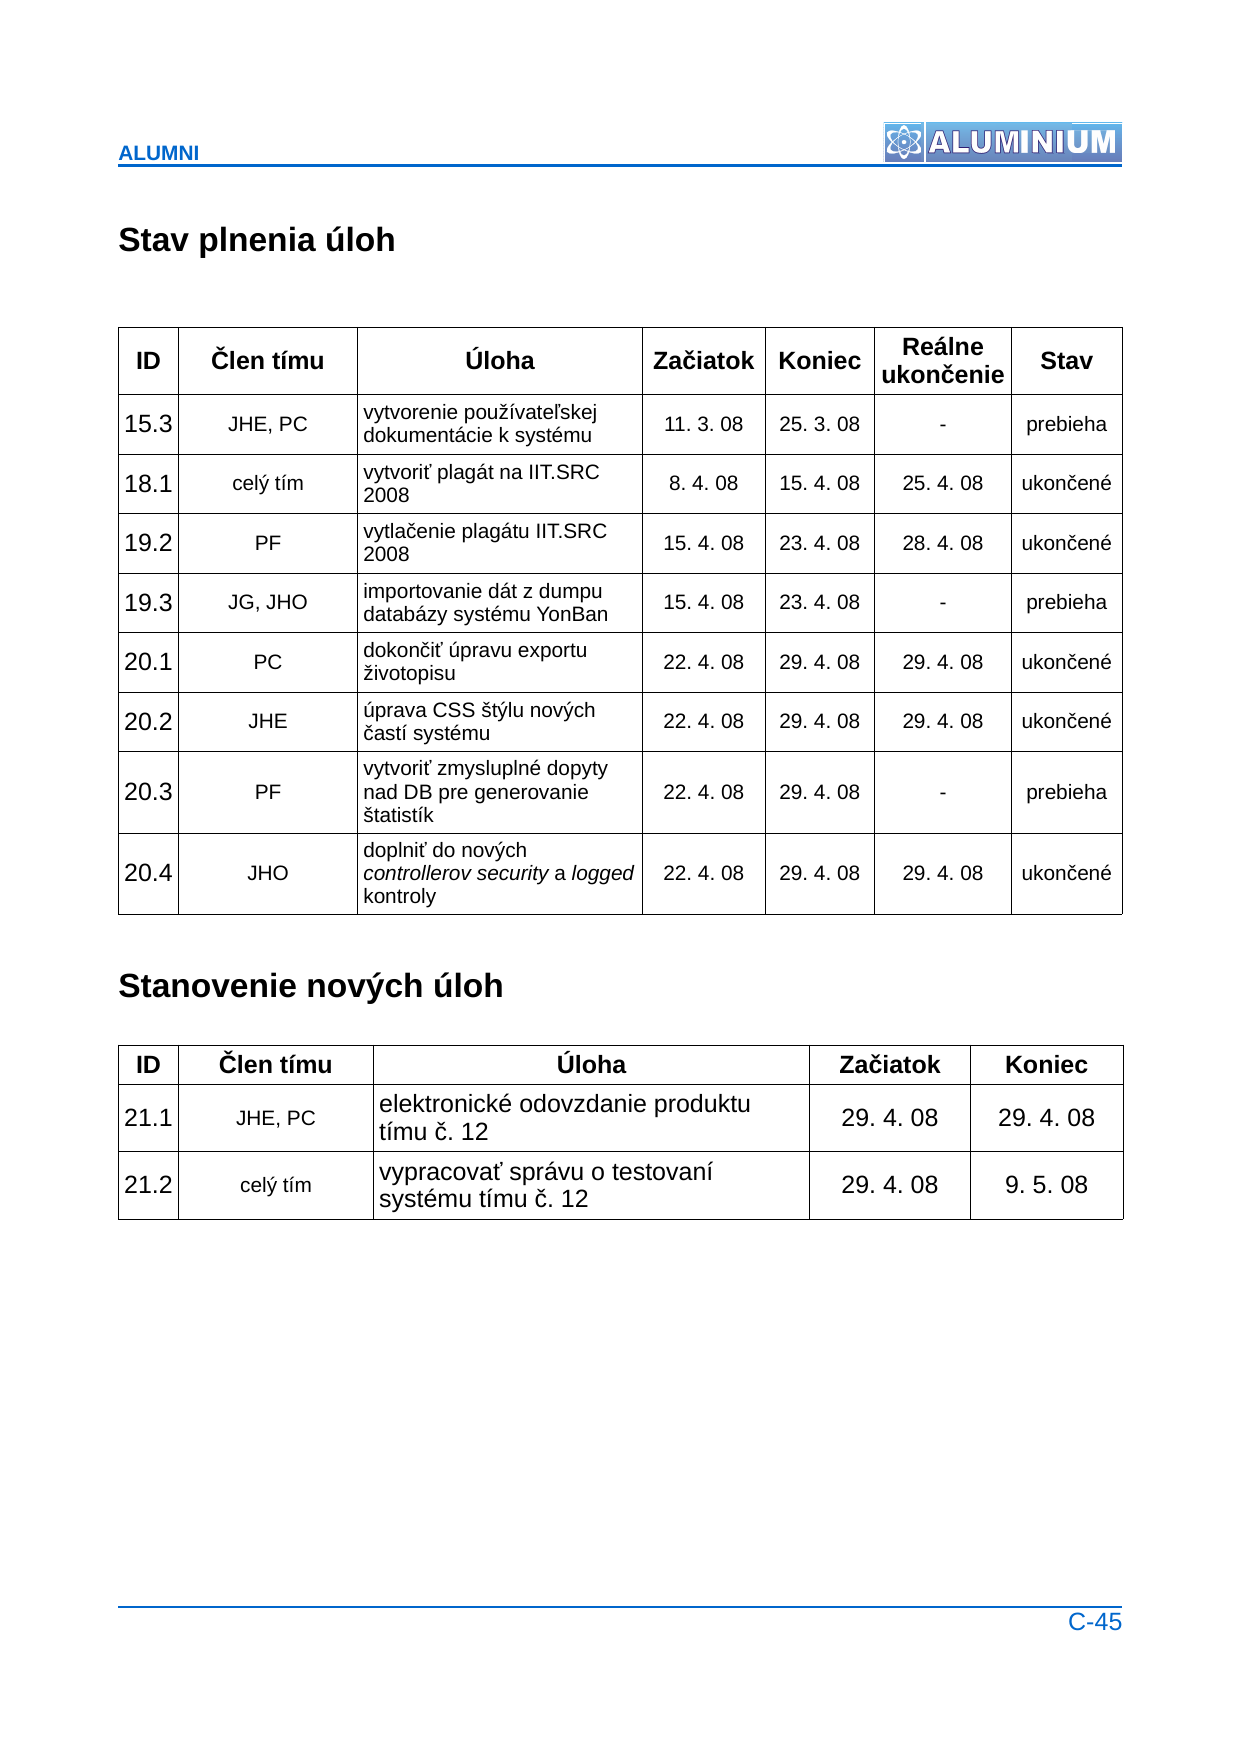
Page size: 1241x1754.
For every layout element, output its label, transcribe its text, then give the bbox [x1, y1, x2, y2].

table_cell vytvorenie používateľskej dokumentácie k systému [358, 395, 642, 454]
table_cell 15. 4. 08 [643, 514, 765, 573]
table_cell 23. 4. 08 [766, 514, 874, 573]
table_cell prebieha [1012, 574, 1122, 632]
table_cell 20.1 [119, 633, 178, 692]
table_cell celý tím [179, 455, 357, 513]
table_cell JHO [179, 834, 357, 914]
table_cell 21.1 [119, 1085, 178, 1151]
table_cell - [875, 752, 1011, 832]
table_cell elektronické odovzdanie produktu tímu č. 12 [374, 1085, 809, 1151]
table_cell 23. 4. 08 [766, 574, 874, 632]
table_header Úloha [374, 1046, 809, 1084]
table_cell 29. 4. 08 [766, 752, 874, 832]
table_cell 20.4 [119, 834, 178, 914]
table_header Koniec [971, 1046, 1123, 1084]
table_cell 28. 4. 08 [875, 514, 1011, 573]
table_header Úloha [358, 328, 642, 394]
table_cell JHE, PC [179, 1085, 373, 1151]
table_header Stav [1012, 328, 1122, 394]
table_cell 29. 4. 08 [971, 1085, 1123, 1151]
table_header Začiatok [810, 1046, 970, 1084]
table_cell 19.3 [119, 574, 178, 632]
table_cell 22. 4. 08 [643, 633, 765, 692]
table_cell importovanie dát z dumpu databázy systému YonBan [358, 574, 642, 632]
table_cell prebieha [1012, 395, 1122, 454]
table_cell ukončené [1012, 455, 1122, 513]
table_cell ukončené [1012, 514, 1122, 573]
table_cell 29. 4. 08 [766, 633, 874, 692]
table_cell doplniť do nových controllerov security a logged kontroly [358, 834, 642, 914]
table_cell 22. 4. 08 [643, 752, 765, 832]
table_cell 29. 4. 08 [766, 693, 874, 751]
table_cell 25. 4. 08 [875, 455, 1011, 513]
table_cell 9. 5. 08 [971, 1152, 1123, 1219]
table_cell vytlačenie plagátu IIT.SRC 2008 [358, 514, 642, 573]
table_cell 11. 3. 08 [643, 395, 765, 454]
table_cell 29. 4. 08 [766, 834, 874, 914]
table_cell 8. 4. 08 [643, 455, 765, 513]
table_header Koniec [766, 328, 874, 394]
table_cell ukončené [1012, 693, 1122, 751]
table_cell - [875, 395, 1011, 454]
table_cell 21.2 [119, 1152, 178, 1219]
table_cell JHE [179, 693, 357, 751]
table_cell PC [179, 633, 357, 692]
table_cell ukončené [1012, 633, 1122, 692]
table_header Začiatok [643, 328, 765, 394]
subtitle Stanovenie nových úloh [118, 967, 1122, 1004]
table_cell 20.2 [119, 693, 178, 751]
table_cell 22. 4. 08 [643, 834, 765, 914]
table_cell 22. 4. 08 [643, 693, 765, 751]
table_header ID [119, 1046, 178, 1084]
table_cell 19.2 [119, 514, 178, 573]
table_cell JG, JHO [179, 574, 357, 632]
table_header Reálne ukončenie [875, 328, 1011, 394]
table_cell celý tím [179, 1152, 373, 1219]
table_cell PF [179, 514, 357, 573]
table_cell 15. 4. 08 [766, 455, 874, 513]
table_header Člen tímu [179, 328, 357, 394]
table_cell vytvoriť plagát na IIT.SRC 2008 [358, 455, 642, 513]
table_cell PF [179, 752, 357, 832]
subtitle Stav plnenia úloh [118, 221, 1122, 258]
table_cell 15.3 [119, 395, 178, 454]
table_cell 15. 4. 08 [643, 574, 765, 632]
table_cell 29. 4. 08 [875, 693, 1011, 751]
table_cell vytvoriť zmysluplné dopyty nad DB pre generovanie štatistík [358, 752, 642, 832]
table_cell dokončiť úpravu exportu životopisu [358, 633, 642, 692]
table_cell 20.3 [119, 752, 178, 832]
table_cell 29. 4. 08 [875, 633, 1011, 692]
table_cell 18.1 [119, 455, 178, 513]
table_cell JHE, PC [179, 395, 357, 454]
table_cell 25. 3. 08 [766, 395, 874, 454]
table_header Člen tímu [179, 1046, 373, 1084]
table_cell úprava CSS štýlu nových častí systému [358, 693, 642, 751]
table_cell - [875, 574, 1011, 632]
table_cell ukončené [1012, 834, 1122, 914]
table_cell 29. 4. 08 [810, 1152, 970, 1219]
table_cell vypracovať správu o testovaní systému tímu č. 12 [374, 1152, 809, 1219]
table_cell prebieha [1012, 752, 1122, 832]
table_cell 29. 4. 08 [875, 834, 1011, 914]
table_header ID [119, 328, 178, 394]
table_cell 29. 4. 08 [810, 1085, 970, 1151]
